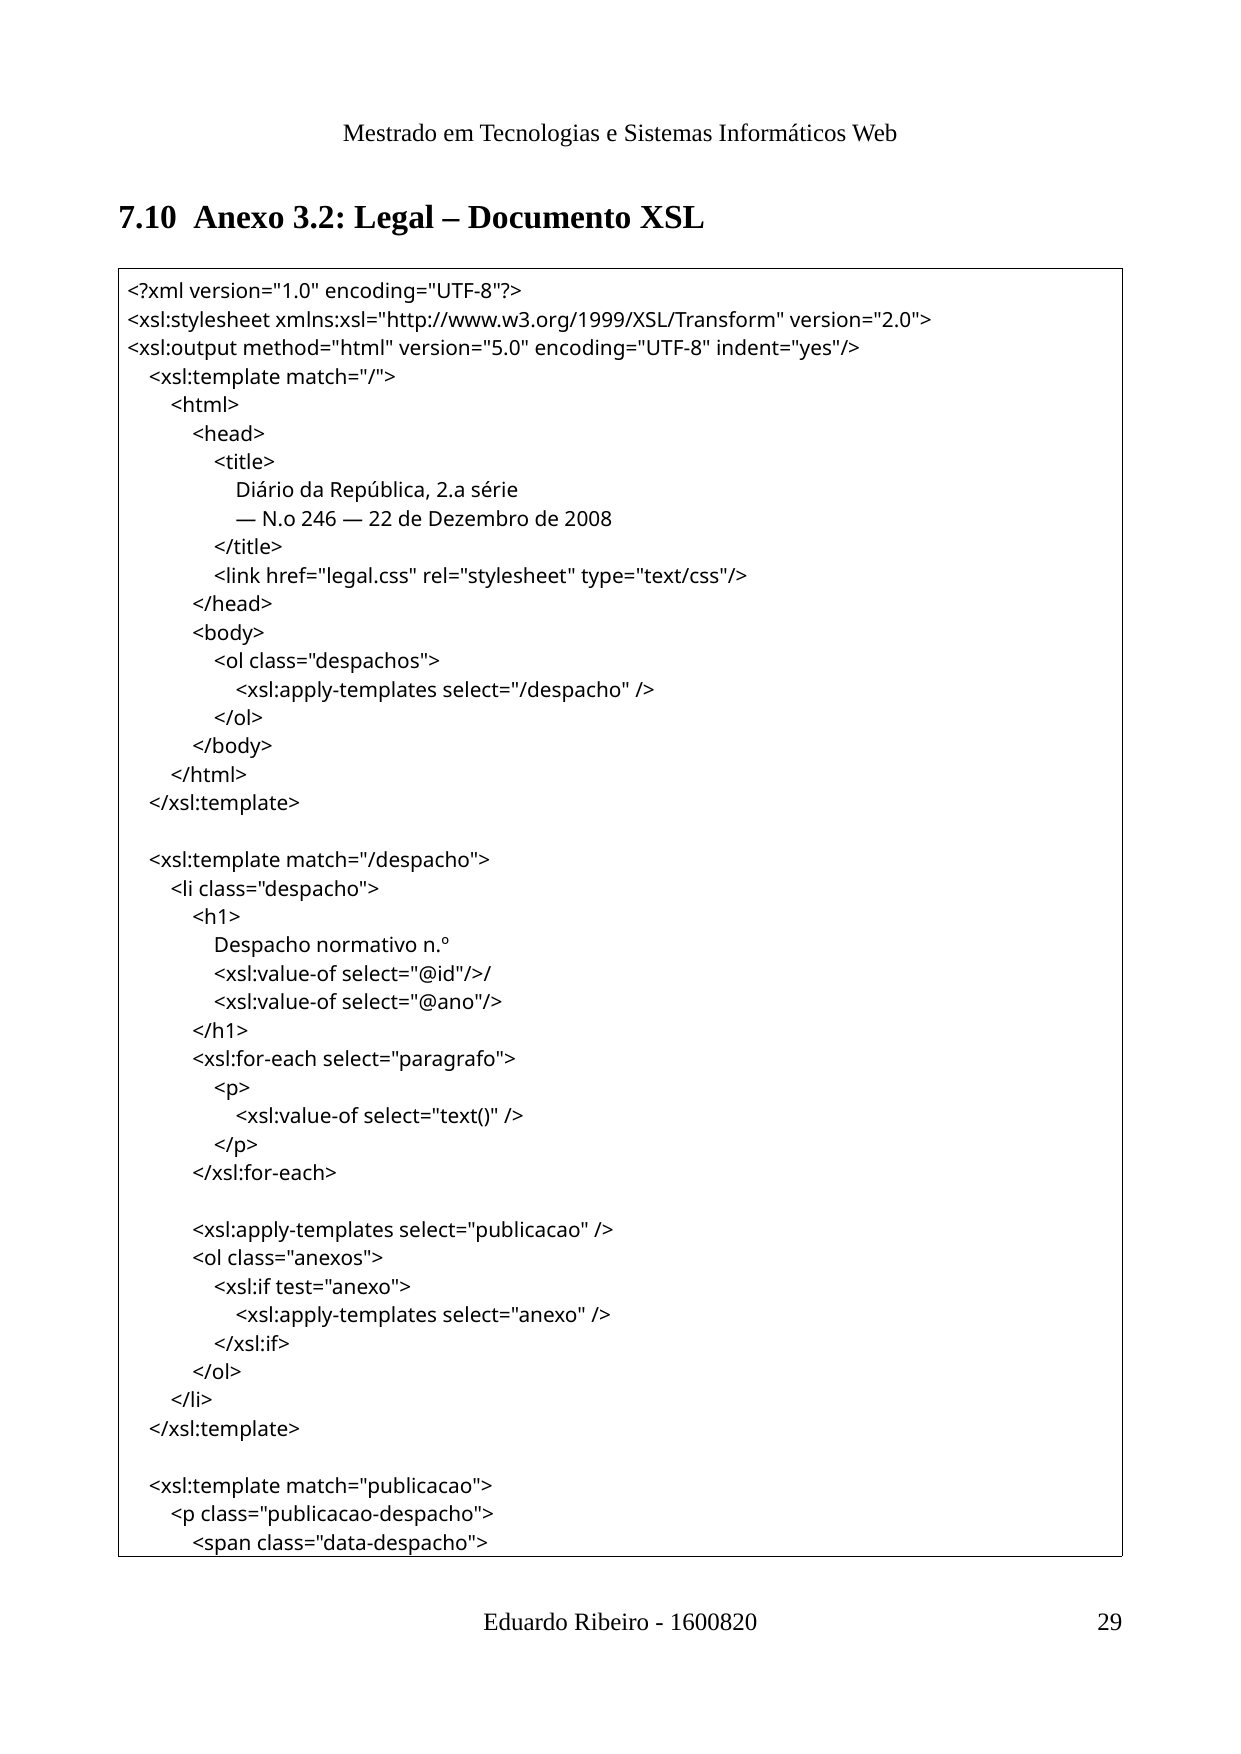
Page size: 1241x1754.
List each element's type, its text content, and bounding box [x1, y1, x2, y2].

text <span class="data-despacho"> [119, 1519, 1122, 1556]
text Despacho normativo n.º [119, 922, 1122, 950]
text <xsl:value-of select="text()" /> [119, 1092, 1122, 1121]
text <title> [119, 438, 1122, 467]
text <xsl:for-each select="paragrafo"> [119, 1035, 1122, 1064]
text <body> [119, 609, 1122, 637]
text </xsl:template> [119, 779, 1122, 817]
text </head> [119, 580, 1122, 609]
text <link href="legal.css" rel="stylesheet" type="text/css"/> [119, 552, 1122, 580]
text <xsl:template match="publicacao"> [119, 1462, 1122, 1490]
text </h1> [119, 1007, 1122, 1035]
text </html> [119, 751, 1122, 779]
text <?xml version="1.0" encoding="UTF-8"?> [119, 269, 1122, 296]
text <head> [119, 410, 1122, 438]
text <li class="despacho"> [119, 865, 1122, 893]
text </ol> [119, 694, 1122, 723]
text </ol> [119, 1348, 1122, 1377]
text <xsl:if test="anexo"> [119, 1263, 1122, 1291]
text <p> [119, 1064, 1122, 1092]
text <xsl:value-of select="@id"/>/ [119, 950, 1122, 978]
text <xsl:output method="html" version="5.0" encoding="UTF-8" indent="yes"/> [119, 324, 1122, 353]
text <ol class="anexos"> [119, 1234, 1122, 1263]
text <xsl:apply-templates select="/despacho" /> [119, 666, 1122, 694]
text <xsl:template match="/despacho"> [119, 836, 1122, 865]
subtitle Anexo 3.2: Legal – Documento XSL [118, 197, 1122, 236]
text </li> [119, 1377, 1122, 1405]
text <xsl:stylesheet xmlns:xsl="http://www.w3.org/1999/XSL/Transform" version="2.0"> [119, 296, 1122, 324]
text </title> [119, 523, 1122, 552]
text <xsl:value-of select="@ano"/> [119, 978, 1122, 1007]
text <xsl:apply-templates select="publicacao" /> [119, 1206, 1122, 1234]
text <xsl:template match="/"> [119, 353, 1122, 381]
text Diário da República, 2.a série [119, 467, 1122, 495]
text <xsl:apply-templates select="anexo" /> [119, 1291, 1122, 1320]
text </xsl:template> [119, 1405, 1122, 1442]
text </xsl:for-each> [119, 1149, 1122, 1187]
text <h1> [119, 893, 1122, 922]
text — N.o 246 — 22 de Dezembro de 2008 [119, 495, 1122, 523]
text </p> [119, 1121, 1122, 1149]
text <html> [119, 381, 1122, 410]
text <ol class="despachos"> [119, 637, 1122, 666]
text </body> [119, 723, 1122, 751]
text </xsl:if> [119, 1320, 1122, 1348]
text <p class="publicacao-despacho"> [119, 1490, 1122, 1519]
